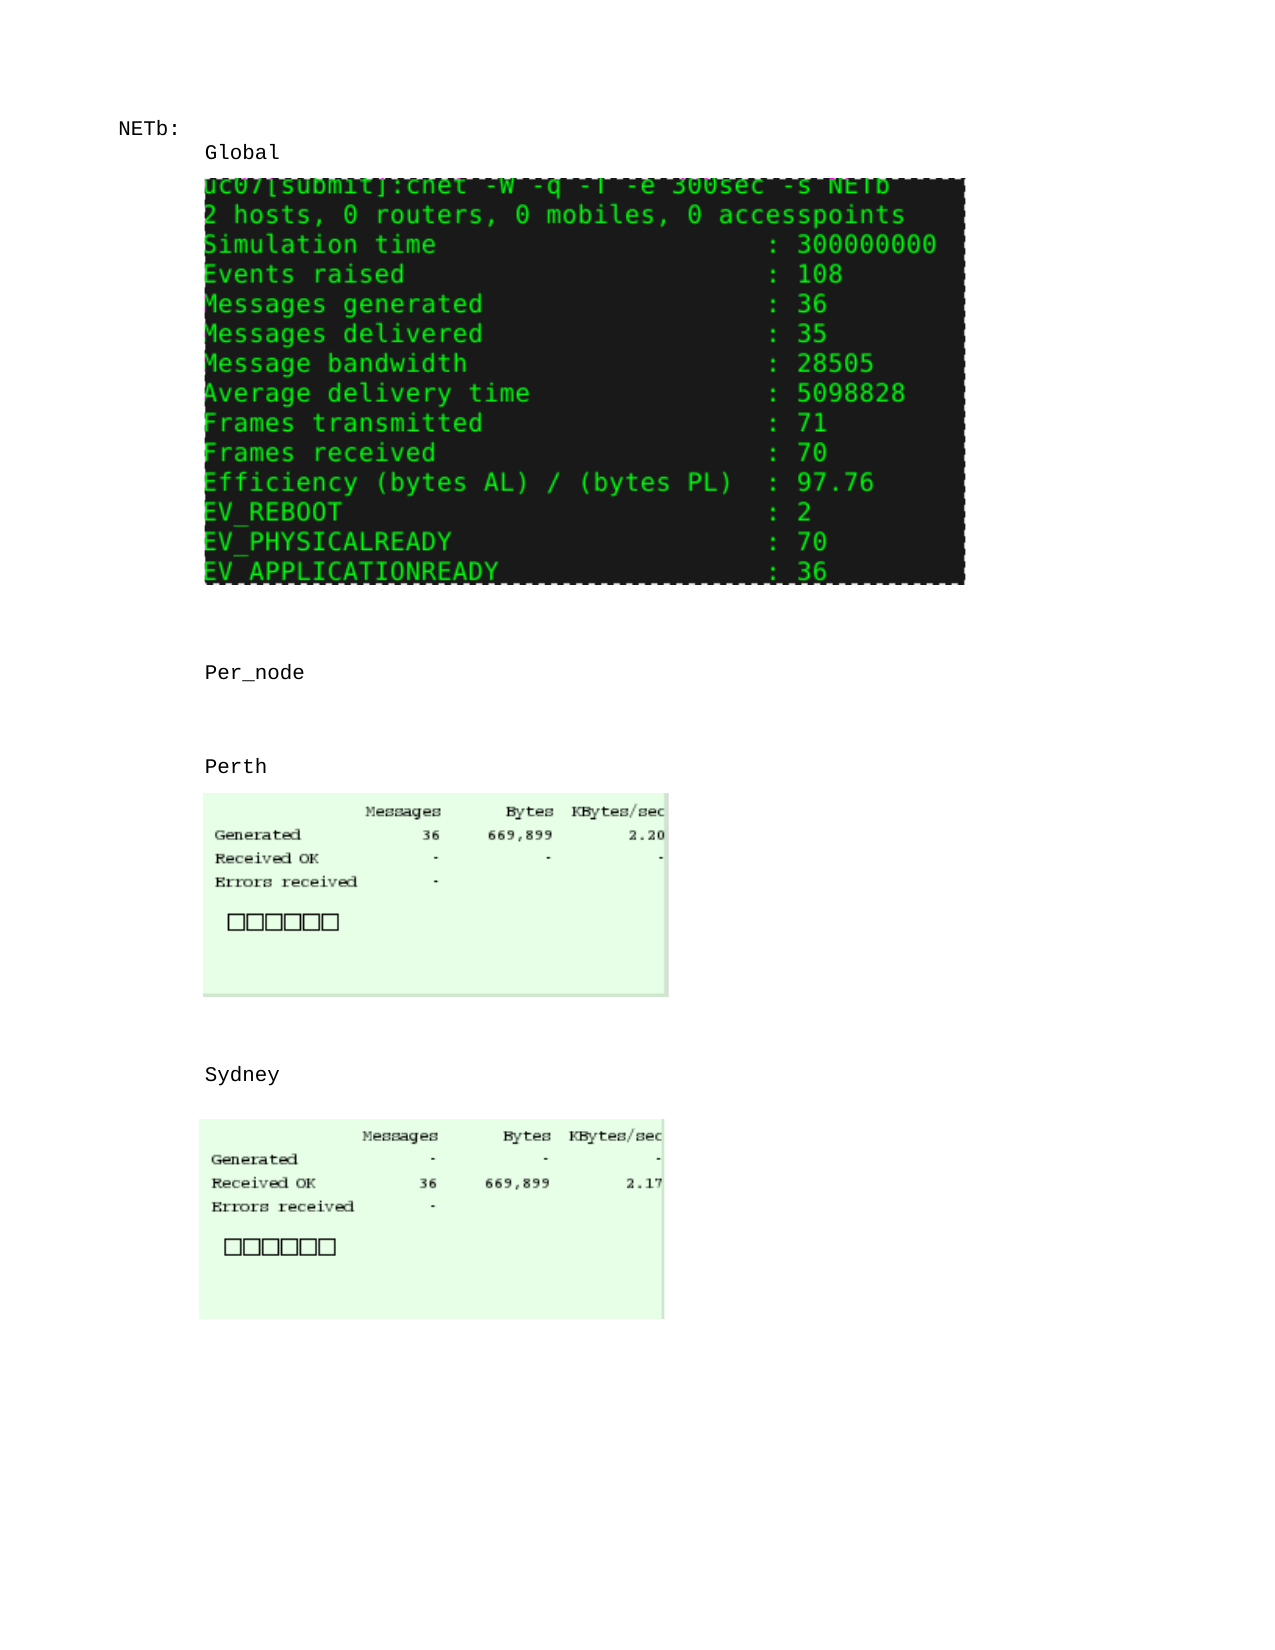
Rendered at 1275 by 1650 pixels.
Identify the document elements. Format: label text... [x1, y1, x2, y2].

text NETb: [118, 118, 1157, 142]
picture [204, 178, 966, 585]
picture [203, 793, 669, 997]
picture [198, 1119, 665, 1319]
text Perth [118, 757, 1157, 780]
text Global [118, 142, 1157, 165]
text Sydney [118, 1064, 1157, 1088]
text Per_node [118, 662, 1157, 686]
